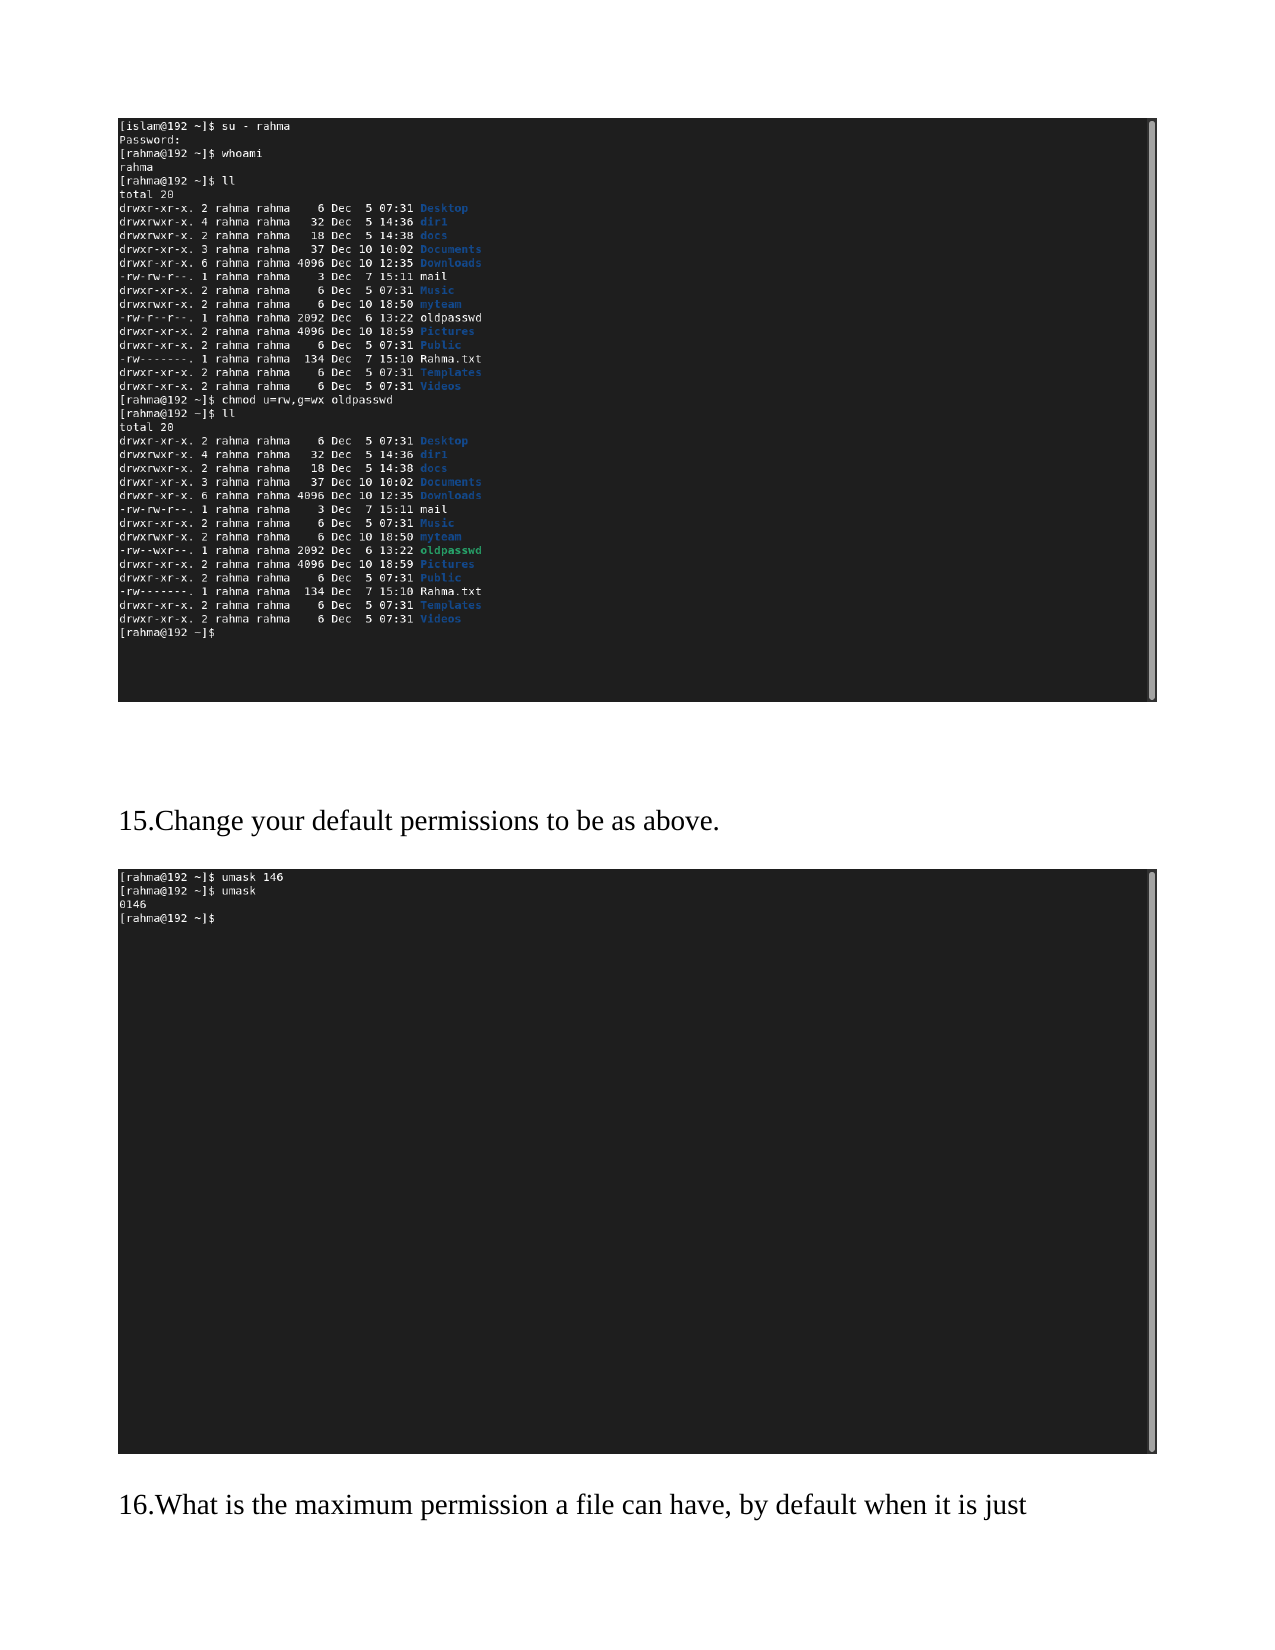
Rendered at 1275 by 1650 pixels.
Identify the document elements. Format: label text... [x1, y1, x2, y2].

text 15.Change your default permissions to be as above. [118, 803, 1157, 836]
text 16.What is the maximum permission a file can have, by default when it is just [118, 1487, 1157, 1521]
picture [118, 118, 1157, 702]
picture [118, 869, 1157, 1454]
